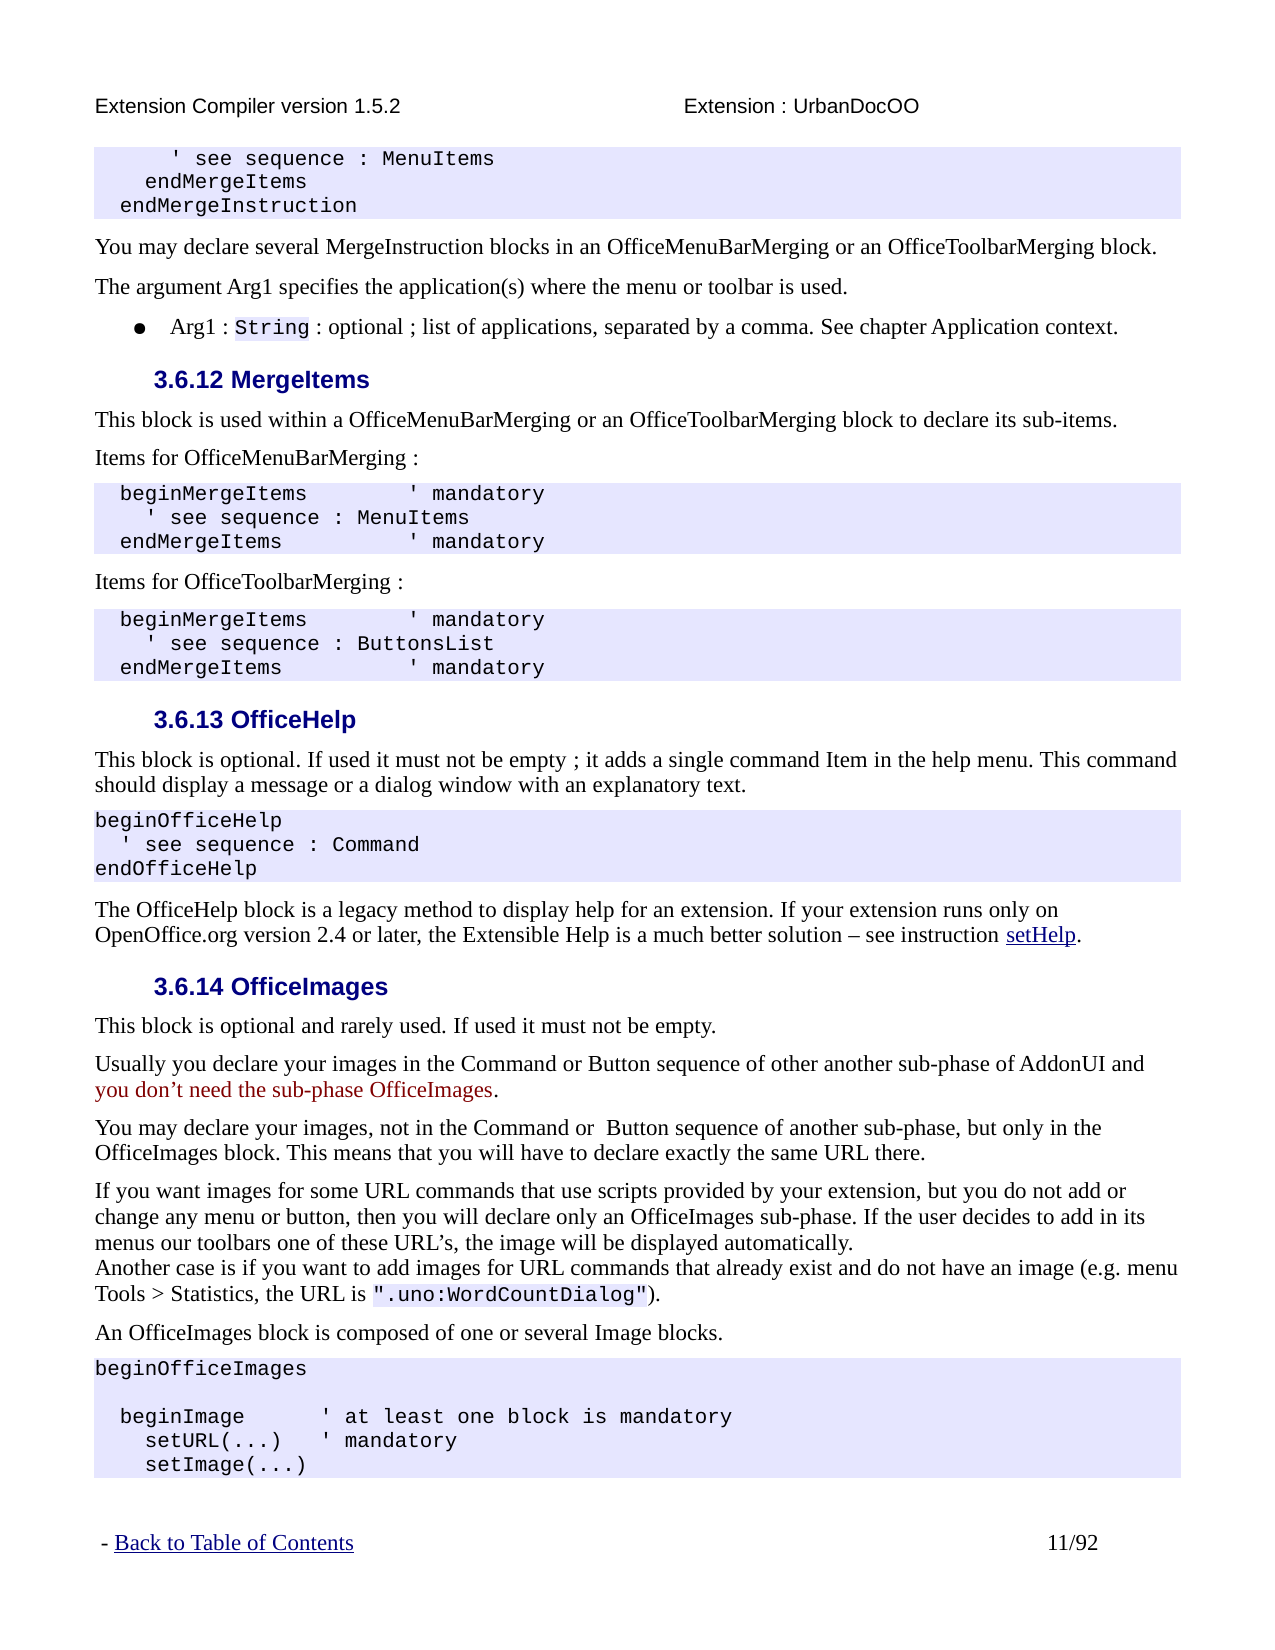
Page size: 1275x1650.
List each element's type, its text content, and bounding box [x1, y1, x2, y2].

text Items for OfficeToolbarMerging : [94, 569, 1181, 595]
text ' see sequence : Command [94, 834, 1181, 858]
text endMergeItems ' mandatory [94, 531, 1181, 554]
text If you want images for some URL commands that use scripts provided by your extension, but you do not add or change any menu or button, then you will declare only an OfficeImages sub-phase. If the user decides to add in its menus our toolbars one of these URL’s, the image will be displayed automatically. Another case is if you want to add images for URL commands that already exist and do not have an image (e.g. menu Tools > Statistics, the URL is ".uno:WordCountDialog"). [94, 1178, 1181, 1307]
text endMergeItems ' mandatory [94, 657, 1181, 681]
text setURL(...) ' mandatory [94, 1430, 1181, 1454]
text setImage(...) [94, 1454, 1181, 1478]
text ' see sequence : MenuItems [94, 147, 1181, 171]
text ' see sequence : MenuItems [94, 507, 1181, 531]
text This block is optional. If used it must not be empty ; it adds a single command Item in the help menu. This command should display a message or a dialog window with an explanatory text. [94, 747, 1181, 798]
text ' see sequence : ButtonsList [94, 633, 1181, 657]
text An OfficeImages block is composed of one or several Image blocks. [94, 1320, 1181, 1345]
text endMergeItems [94, 171, 1181, 195]
text The argument Arg1 specifies the application(s) where the menu or toolbar is used. [94, 274, 1181, 299]
text The OfficeHelp block is a legacy method to display help for an extension. If your extension runs only on OpenOffice.org version 2.4 or later, the Extensible Help is a much better solution – see instruction setHelp. [94, 897, 1181, 948]
text This block is used within a OfficeMenuBarMerging or an OfficeToolbarMerging block to declare its sub-items. [94, 407, 1181, 432]
text This block is optional and rarely used. If used it must not be empty. [94, 1013, 1181, 1039]
text beginOfficeImages [94, 1358, 1181, 1382]
subtitle OfficeHelp [153, 706, 1181, 734]
text endMergeInstruction [94, 195, 1181, 219]
subtitle MergeItems [153, 366, 1181, 394]
text Usually you declare your images in the Command or Button sequence of other another sub-phase of AddonUI and you don’t need the sub-phase OfficeImages. [94, 1051, 1181, 1102]
text beginOfficeHelp [94, 810, 1181, 834]
subtitle OfficeImages [153, 973, 1181, 1001]
text beginMergeItems ' mandatory [94, 483, 1181, 507]
text endOfficeHelp [94, 858, 1181, 882]
text beginMergeItems ' mandatory [94, 609, 1181, 633]
text Items for OfficeMenuBarMerging : [94, 445, 1181, 470]
text You may declare your images, not in the Command or Button sequence of another sub-phase, but only in the OfficeImages block. This means that you will have to declare exactly the same URL there. [94, 1115, 1181, 1166]
list Arg1 : String : optional ; list of applications, separated by a comma. See chapter Application context. [132, 314, 1181, 341]
text beginImage ' at least one block is mandatory [94, 1406, 1181, 1430]
text You may declare several MergeInstruction blocks in an OfficeMenuBarMerging or an OfficeToolbarMerging block. [94, 234, 1181, 259]
